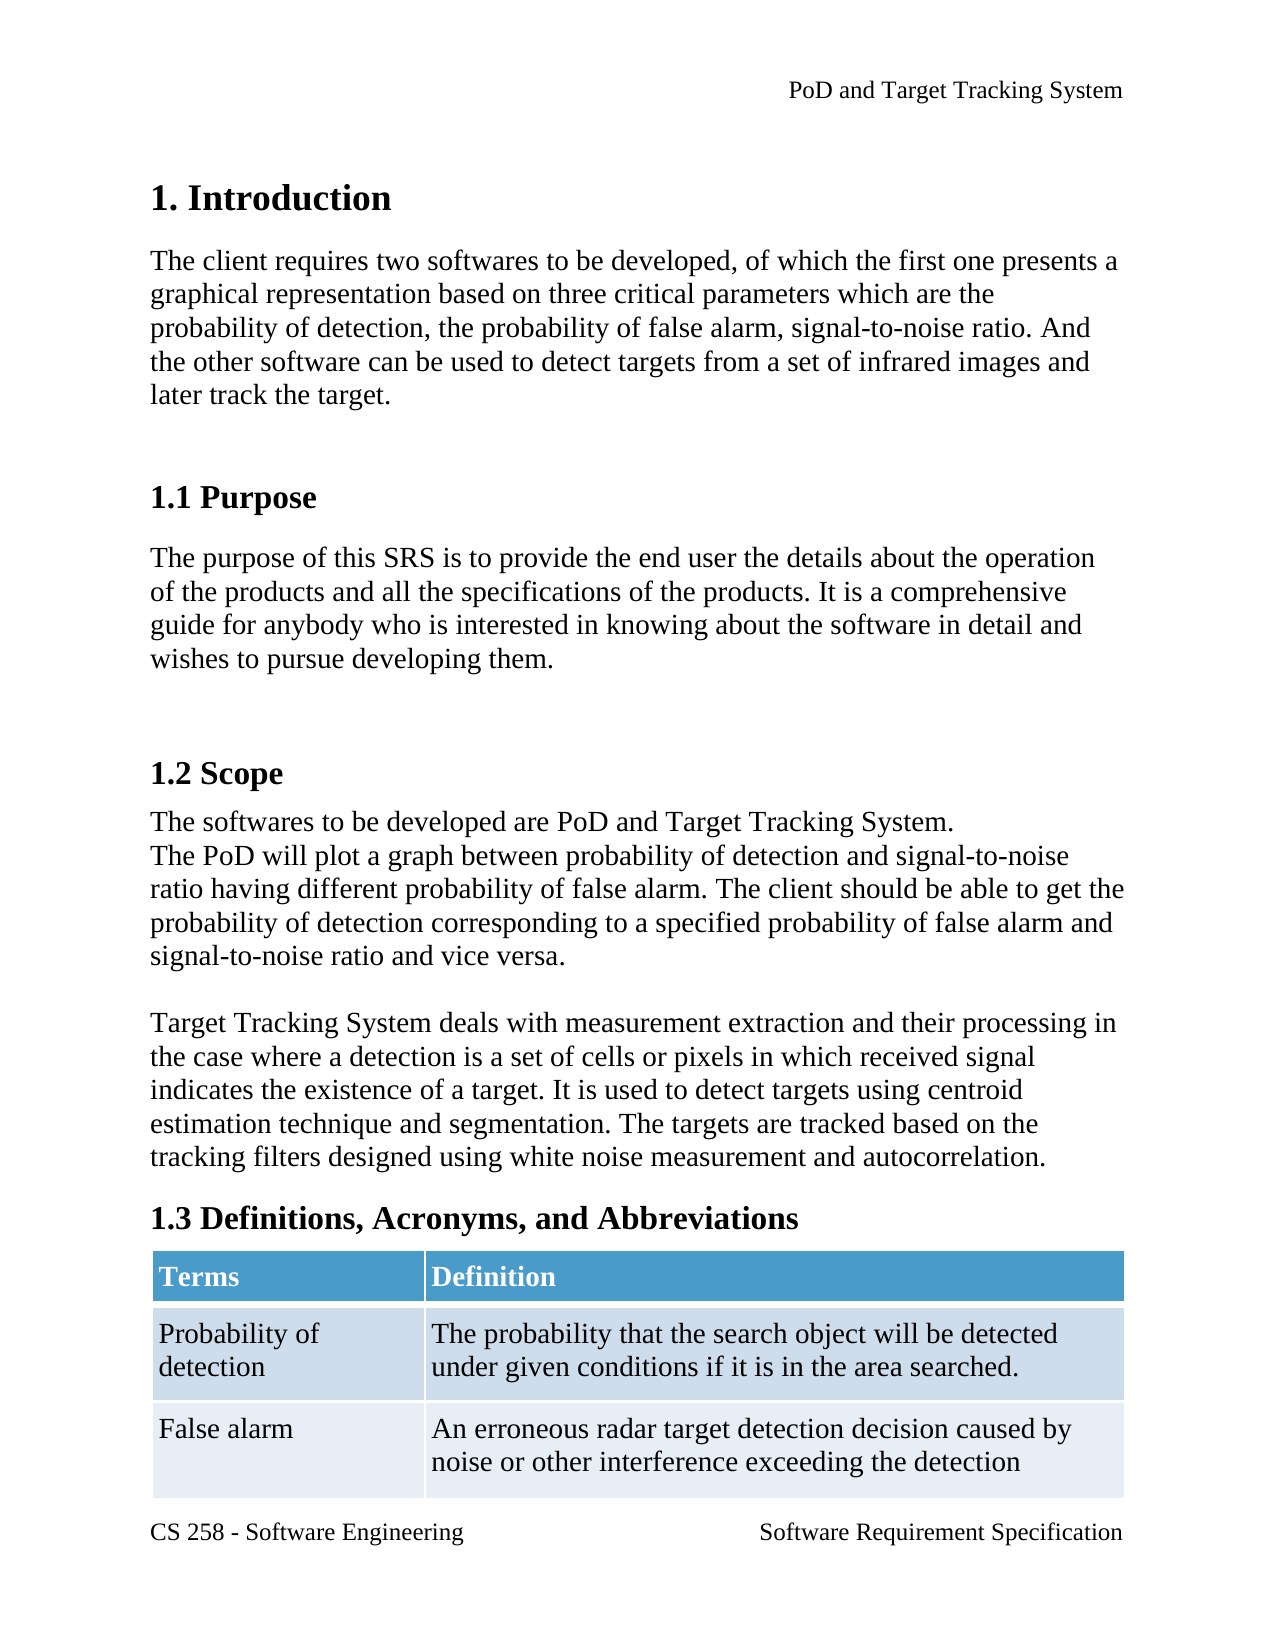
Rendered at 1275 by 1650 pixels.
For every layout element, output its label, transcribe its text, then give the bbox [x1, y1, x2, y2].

text The PoD will plot a graph between probability of detection and signal-to-noise ratio having different probability of false alarm. The client should be able to get the probability of detection corresponding to a specified probability of false alarm and signal-to-noise ratio and vice versa. [150, 838, 1125, 972]
table_header Terms [153, 1251, 424, 1301]
table_cell False alarm [153, 1403, 424, 1498]
text Target Tracking System deals with measurement extraction and their processing in the case where a detection is a set of cells or pixels in which received signal indicates the existence of a target. It is used to detect targets using centroid estimation technique and segmentation. The targets are tracked based on the tracking filters designed using white noise measurement and autocorrelation. [150, 1005, 1125, 1173]
subtitle The purpose of this SRS is to provide the end user the details about the operation of the products and all the specifications of the products. It is a comprehensive guide for anybody who is interested in knowing about the software in detail and wishes to pursue developing them. [150, 540, 1125, 674]
subtitle The client requires two softwares to be developed, of which the first one presents a graphical representation based on three critical parameters which are the probability of detection, the probability of false alarm, signal-to-noise ratio. And the other software can be used to detect targets from a set of infrared images and later track the target. [150, 243, 1125, 411]
subtitle 1.1 Purpose [150, 477, 1125, 515]
subtitle 1.3 Definitions, Acronyms, and Abbreviations [150, 1198, 1125, 1236]
table_cell Probability of detection [153, 1308, 424, 1400]
subtitle 1. Introduction [150, 175, 1125, 218]
subtitle 1.2 Scope [150, 753, 1125, 792]
table_header Definition [426, 1251, 1124, 1301]
table_cell An erroneous radar target detection decision caused by noise or other interference exceeding the detection [426, 1403, 1124, 1498]
text The softwares to be developed are PoD and Target Tracking System. [150, 804, 1125, 838]
table_cell The probability that the search object will be detected under given conditions if it is in the area searched. [426, 1308, 1124, 1400]
